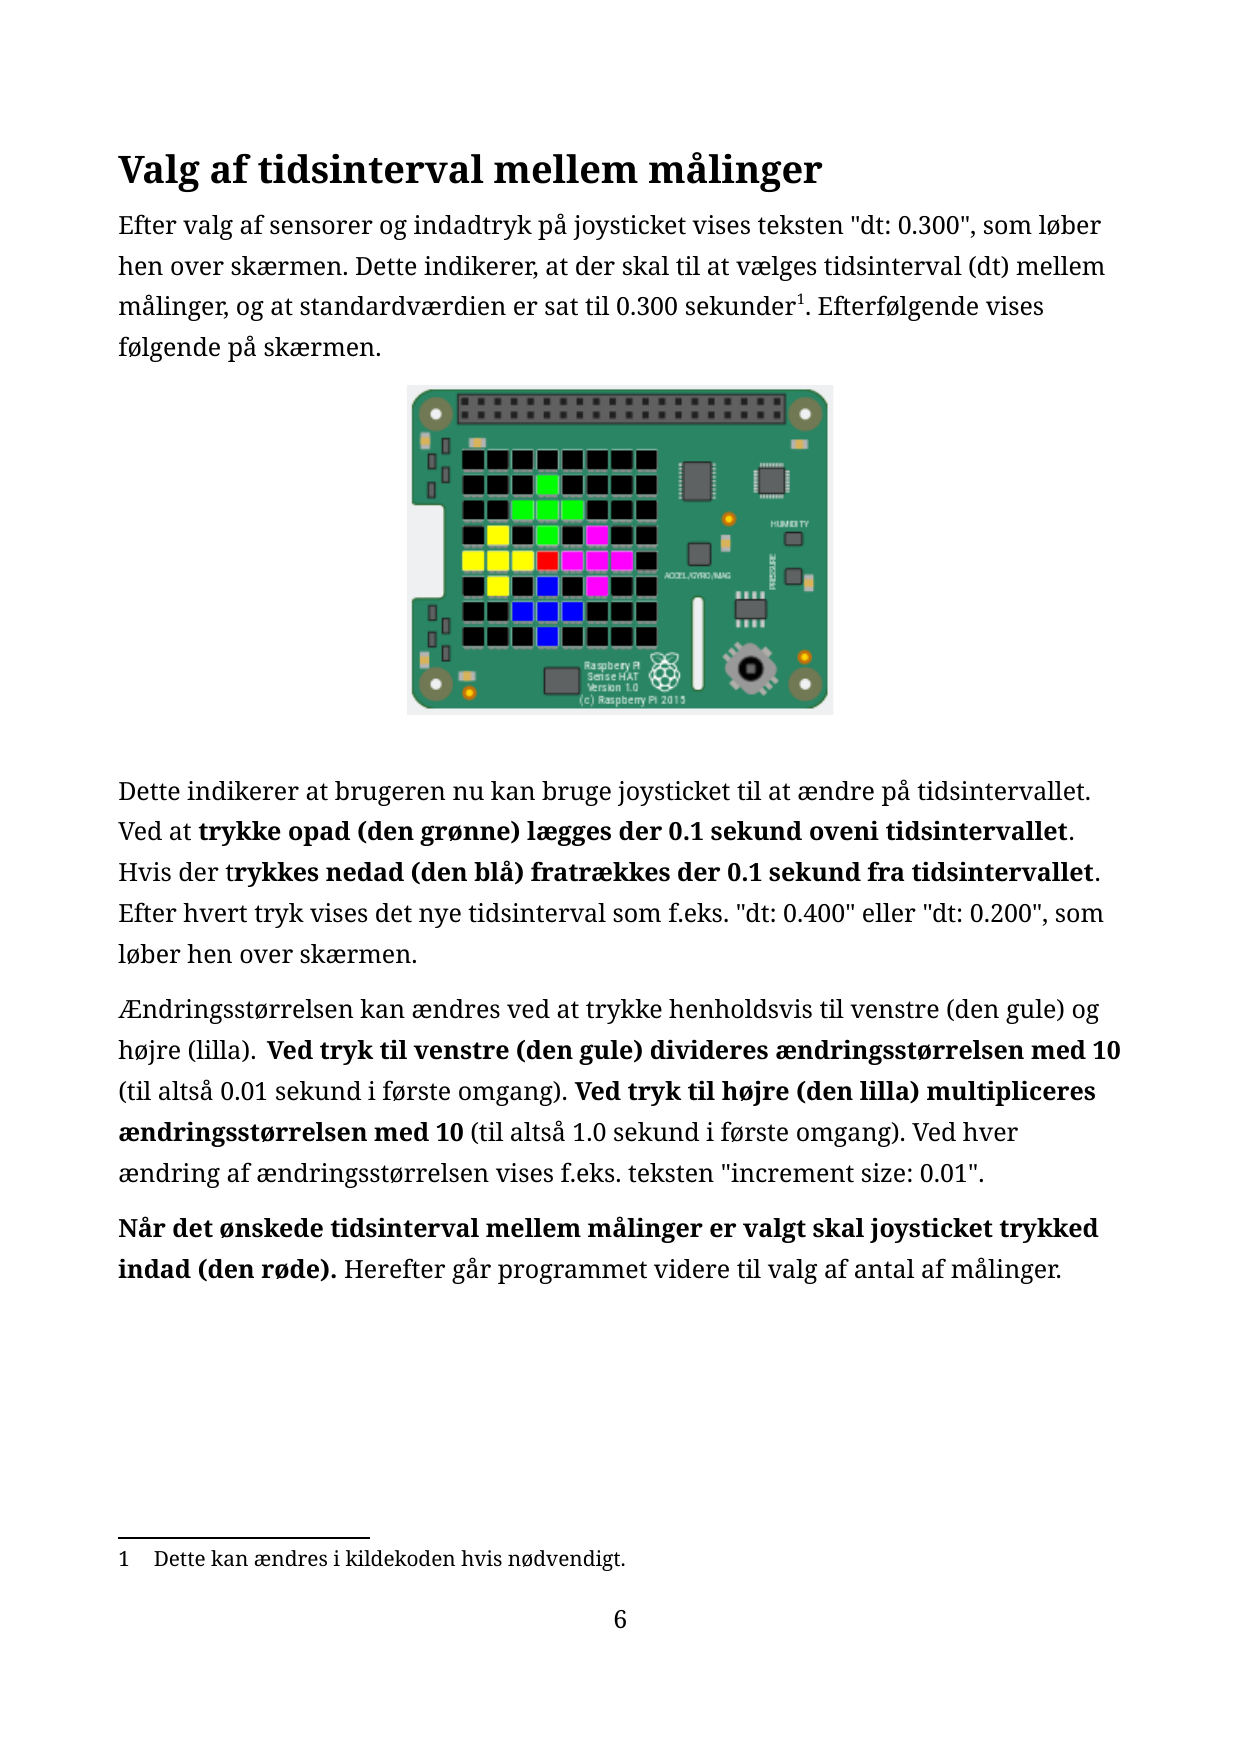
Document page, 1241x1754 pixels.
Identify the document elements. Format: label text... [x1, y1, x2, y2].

subtitle Valg af tidsinterval mellem målinger [118, 143, 1122, 195]
text Efter valg af sensorer og indadtryk på joysticket vises teksten "dt: 0.300", som løber hen over skærmen. Dette indikerer, at der skal til at vælges tidsinterval (dt) mellem målinger, og at standardværdien er sat til 0.300 sekunder. Efterfølgende vises følgende på skærmen. [118, 207, 1122, 364]
text Dette indikerer at brugeren nu kan bruge joysticket til at ændre på tidsintervallet. Ved at trykke opad (den grønne) lægges der 0.1 sekund oveni tidsintervallet. Hvis der trykkes nedad (den blå) fratrækkes der 0.1 sekund fra tidsintervallet. Efter hvert tryk vises det nye tidsinterval som f.eks. "dt: 0.400" eller "dt: 0.200", som løber hen over skærmen. [118, 773, 1122, 971]
text Dette kan ændres i kildekoden hvis nødvendigt. [118, 1544, 1122, 1572]
text Ændringsstørrelsen kan ændres ved at trykke henholdsvis til venstre (den gule) og højre (lilla). Ved tryk til venstre (den gule) divideres ændringsstørrelsen med 10 (til altså 0.01 sekund i første omgang). Ved tryk til højre (den lilla) multipliceres ændringsstørrelsen med 10 (til altså 1.0 sekund i første omgang). Ved hver ændring af ændringsstørrelsen vises f.eks. teksten "increment size: 0.01". [118, 992, 1122, 1189]
picture [406, 385, 834, 715]
text Når det ønskede tidsinterval mellem målinger er valgt skal joysticket trykked indad (den røde). Herefter går programmet videre til valg af antal af målinger. [118, 1211, 1122, 1286]
